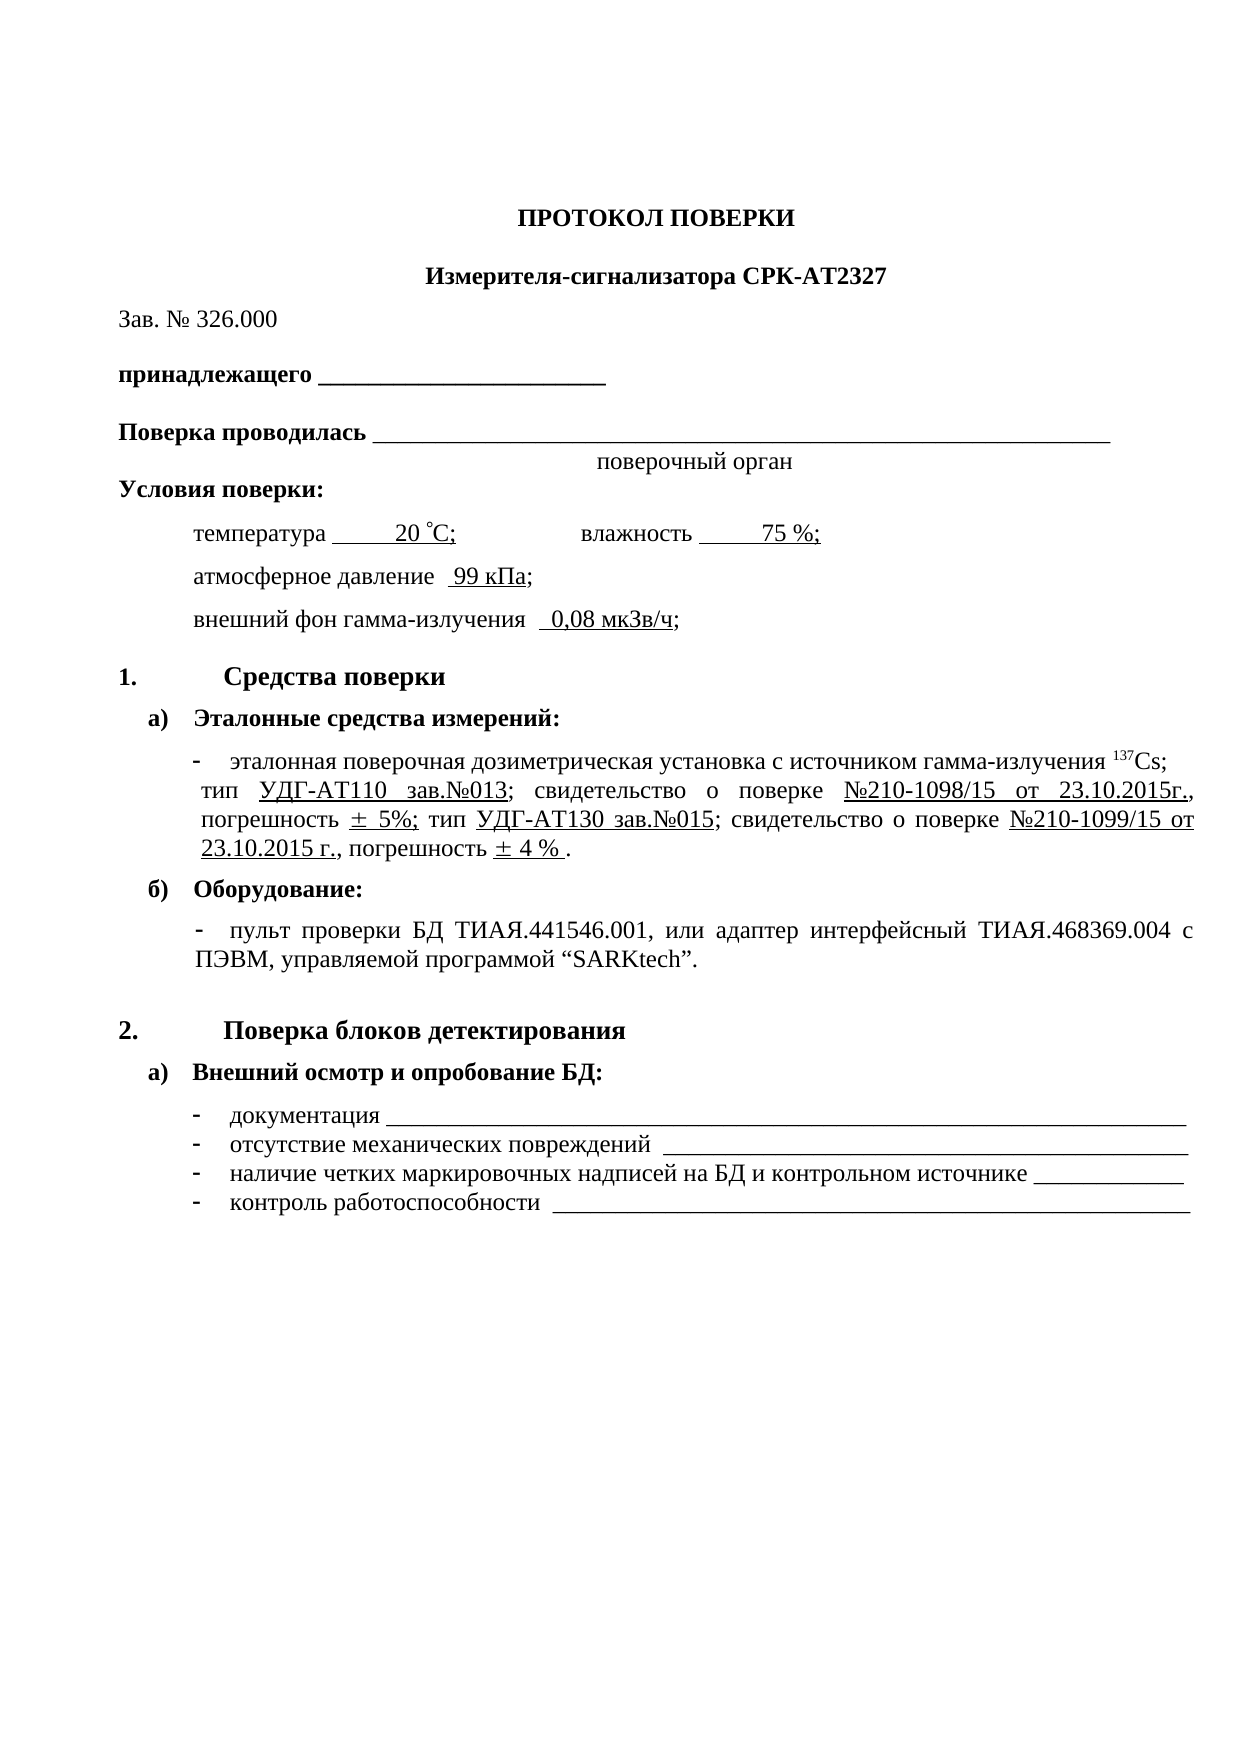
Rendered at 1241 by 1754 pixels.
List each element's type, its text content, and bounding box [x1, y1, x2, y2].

list тип УДГ-АТ110 зав.№013; свидетельство о поверке №210-1098/15 от 23.10.2015г., погрешность  5%; тип УДГ-АТ130 зав.№015; свидетельство о поверке №210-1099/15 от 23.10.2015 г., погрешность  4 % . [201, 775, 1194, 861]
text Измерителя-сигнализатора СРК-АТ2327 [118, 261, 1194, 289]
text температура 20 С; влажность 75 %; [118, 518, 1194, 546]
text б) Оборудование: [148, 874, 1194, 903]
text внешний фон гамма-излучения 0,08 мкЗв/ч; [118, 604, 1194, 633]
text принадлежащего _______________________ [118, 359, 1194, 388]
list наличие четких маркировочных надписей на БД и контрольном источнике ____________ [192, 1158, 1194, 1187]
text поверочный орган [118, 446, 1182, 474]
text атмосферное давление 99 кПа; [118, 561, 1194, 589]
list контроль работоспособности ___________________________________________________ [192, 1187, 1194, 1216]
list документация ________________________________________________________________ [192, 1101, 1194, 1129]
text а) Эталонные средства измерений: [118, 703, 1194, 732]
text ПРОТОКОЛ ПОВЕРКИ [118, 203, 1194, 232]
list пульт проверки БД ТИАЯ.441546.001, или адаптер интерфейсный ТИАЯ.468369.004 с ПЭВМ, управляемой программой “SARKtech”. [195, 915, 1194, 973]
text Поверка проводилась ___________________________________________________________ [118, 417, 1194, 446]
text Зав. № 326.000 [118, 304, 1194, 333]
subtitle 1. Средства поверки [118, 659, 1194, 691]
text Условия поверки: [118, 474, 1194, 503]
text а) Внешний осмотр и опробование БД: [148, 1057, 1194, 1086]
list отсутствие механических повреждений __________________________________________ [192, 1129, 1194, 1158]
subtitle 2. Поверка блоков детектирования [118, 1014, 1194, 1045]
list эталонная поверочная дозиметрическая установка с источником гамма-излучения 137Cs; [192, 746, 1194, 775]
